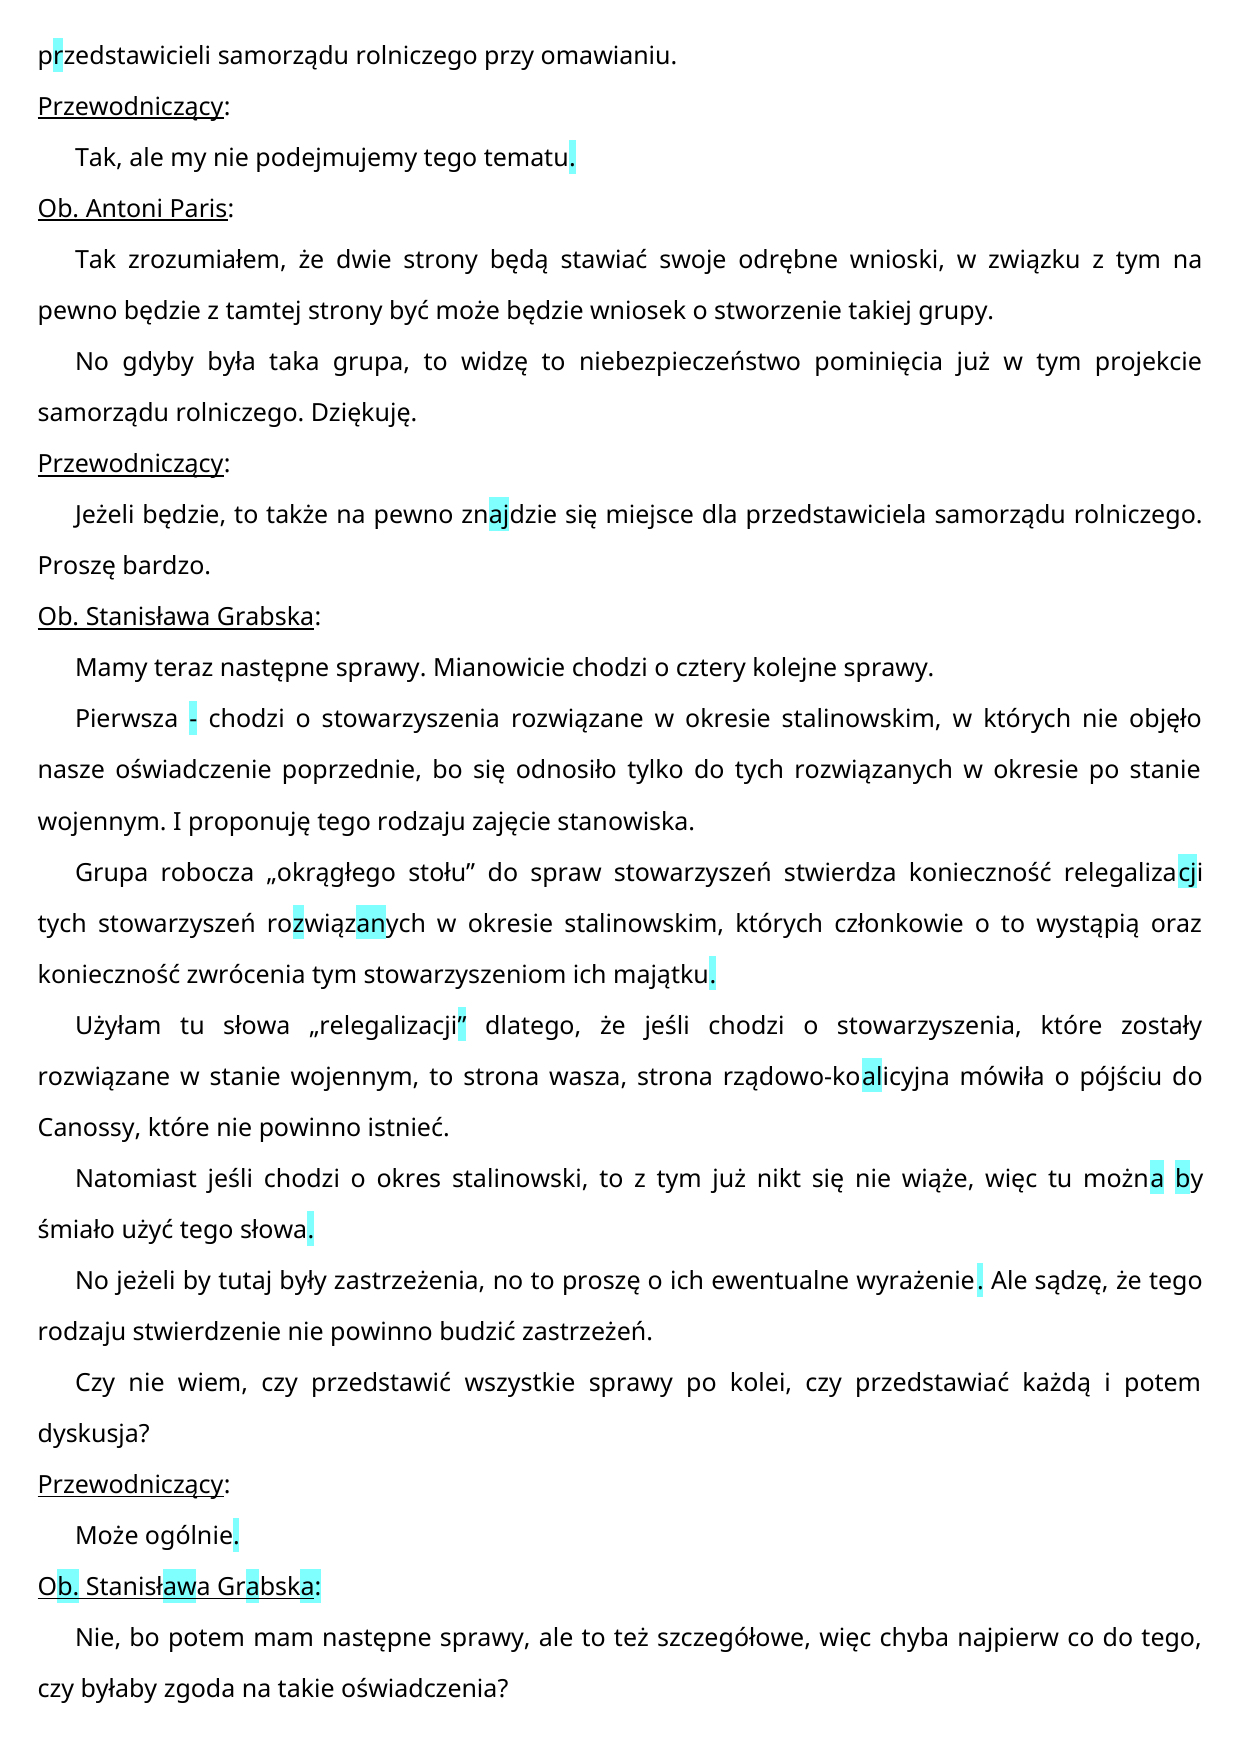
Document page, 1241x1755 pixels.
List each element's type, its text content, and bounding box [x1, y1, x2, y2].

text Grupa robocza „okrągłego stołu” do spraw stowarzyszeń stwierdza konieczność relegalizacji tych stowarzyszeń rozwiązanych w okresie stalinowskim, których członkowie o to wystąpią oraz konieczność zwrócenia tym stowarzyszeniom ich majątku. [37, 854, 1203, 990]
text Użyłam tu słowa „relegalizacji” dlatego, że jeśli chodzi o stowarzyszenia, które zostały rozwiązane w stanie wojennym, to strona wasza, strona rządowo-koalicyjna mówiła o pójściu do Canossy, które nie powinno istnieć. [37, 1007, 1203, 1143]
text Tak zrozumiałem, że dwie strony będą stawiać swoje odrębne wnioski, w związku z tym na pewno będzie z tamtej strony być może będzie wniosek o stworzenie takiej grupy. [37, 242, 1203, 327]
text Ob. Stanisława Grabska: [37, 599, 1203, 633]
text Jeżeli będzie, to także na pewno znajdzie się miejsce dla przedstawiciela samorządu rolniczego. Proszę bardzo. [37, 497, 1203, 582]
text Może ogólnie. [37, 1518, 1203, 1552]
text Nie, bo potem mam następne sprawy, ale to też szczegółowe, więc chyba najpierw co do tego, czy byłaby zgoda na takie oświadczenia? [37, 1620, 1203, 1705]
text Czy nie wiem, czy przedstawić wszystkie sprawy po kolei, czy przedstawiać każdą i potem dyskusja? [37, 1364, 1203, 1450]
text Tak, ale my nie podejmujemy tego tematu. [37, 139, 1203, 174]
text No gdyby była taka grupa, to widzę to niebezpieczeństwo pominięcia już w tym projekcie samorządu rolniczego. Dziękuję. [37, 344, 1203, 429]
text Pierwsza - chodzi o stowarzyszenia rozwiązane w okresie stalinowskim, w których nie objęło nasze oświadczenie poprzednie, bo się odnosiło tylko do tych rozwiązanych w okresie po stanie wojennym. I proponuję tego rodzaju zajęcie stanowiska. [37, 701, 1203, 837]
text przedstawicieli samorządu rolniczego przy omawianiu. [37, 37, 1203, 72]
text Natomiast jeśli chodzi o okres stalinowski, to z tym już nikt się nie wiąże, więc tu można by śmiało użyć tego słowa. [37, 1160, 1203, 1246]
text Ob. Stanisława Grabska: [37, 1569, 1203, 1603]
text Przewodniczący: [37, 88, 1203, 123]
text Przewodniczący: [37, 1467, 1203, 1501]
text Mamy teraz następne sprawy. Mianowicie chodzi o cztery kolejne sprawy. [37, 650, 1203, 684]
text No jeżeli by tutaj były zastrzeżenia, no to proszę o ich ewentualne wyrażenie. Ale sądzę, że tego rodzaju stwierdzenie nie powinno budzić zastrzeżeń. [37, 1262, 1203, 1348]
text Ob. Antoni Paris: [37, 191, 1203, 225]
text Przewodniczący: [37, 446, 1203, 480]
